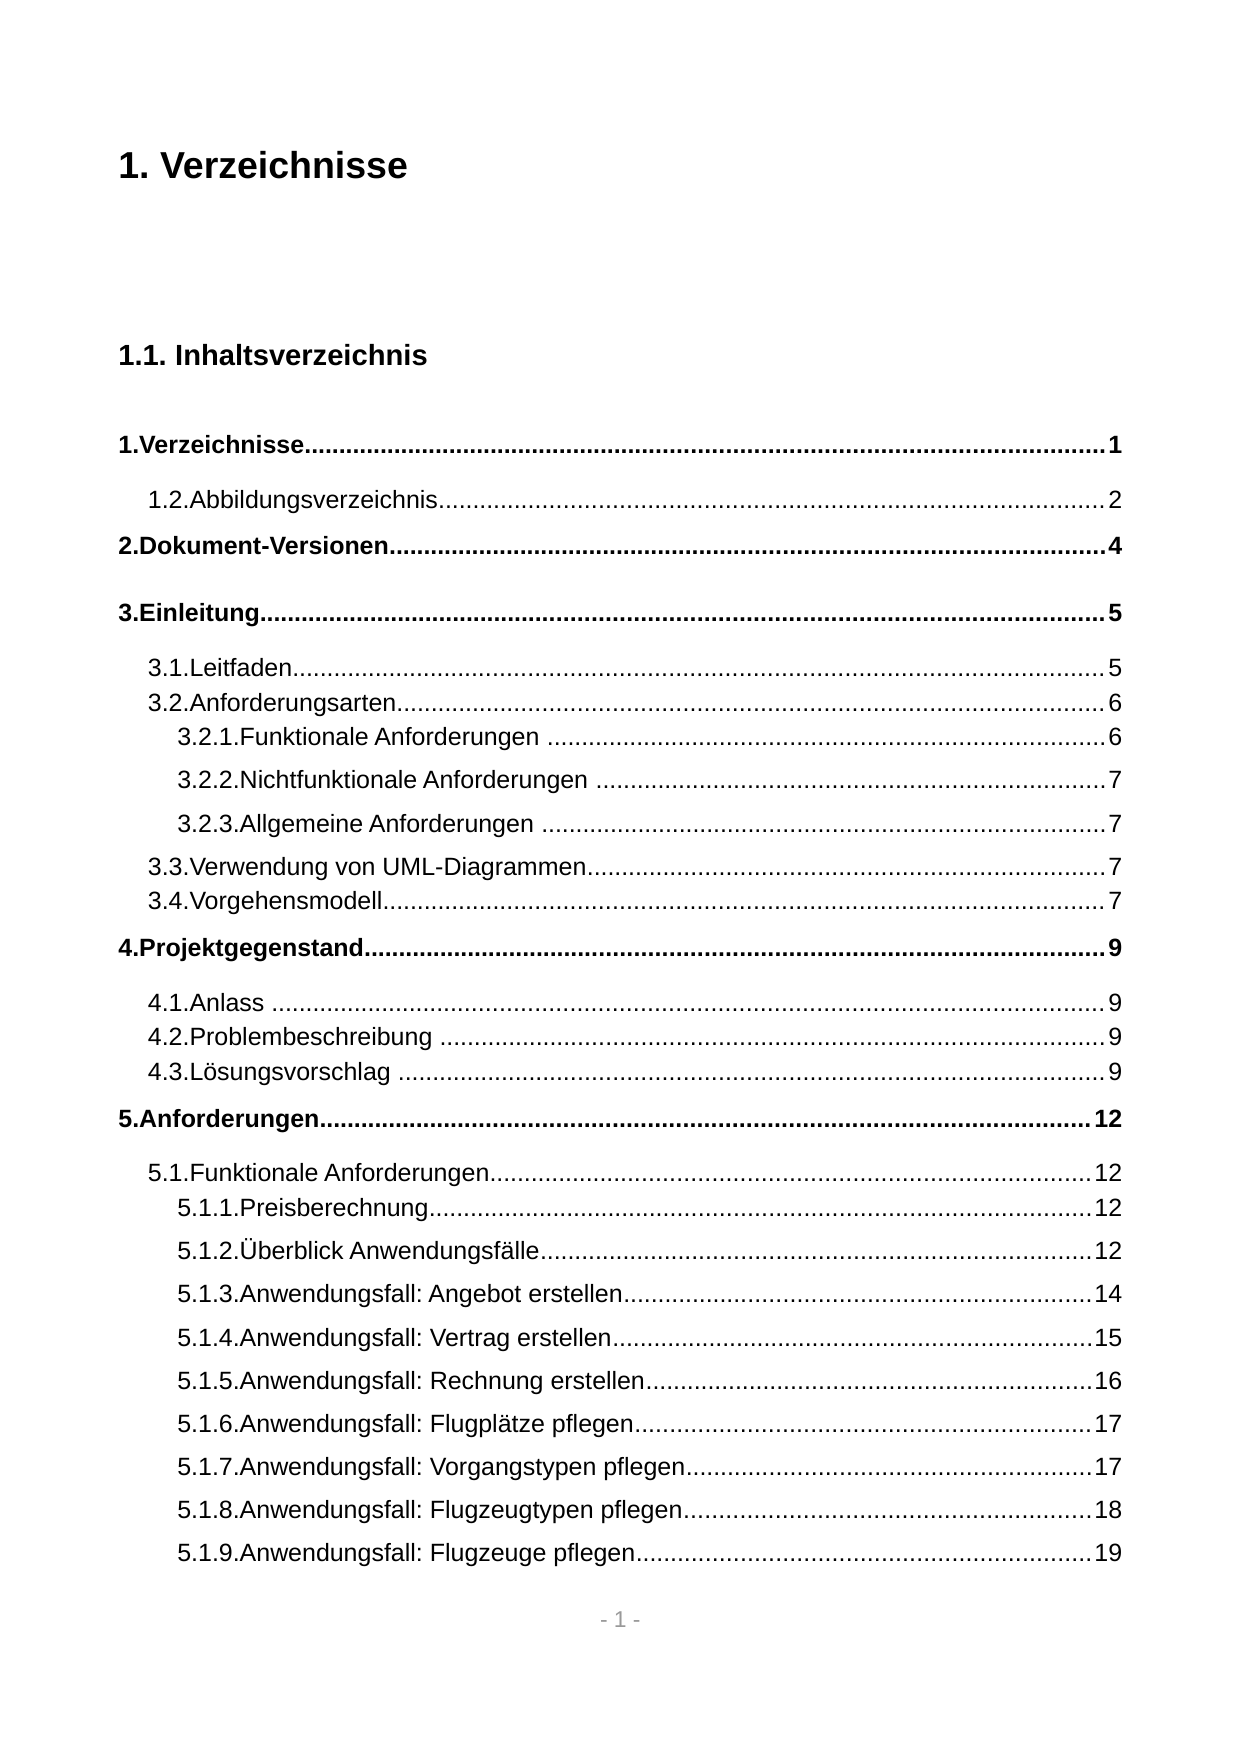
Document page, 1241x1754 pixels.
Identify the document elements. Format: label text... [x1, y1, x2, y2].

text 4.2.Problembeschreibung 9 [148, 1022, 1122, 1051]
text 5.Anforderungen 12 [118, 1103, 1122, 1132]
text 5.1.6.Anwendungsfall: Flugplätze pflegen 17 [177, 1409, 1122, 1437]
text 3.2.3.Allgemeine Anforderungen 7 [177, 808, 1122, 837]
text 5.1.3.Anwendungsfall: Angebot erstellen 14 [177, 1279, 1122, 1308]
text 5.1.8.Anwendungsfall: Flugzeugtypen pflegen 18 [177, 1495, 1122, 1524]
text 1.Verzeichnisse 1 [118, 430, 1122, 459]
text 5.1.7.Anwendungsfall: Vorgangstypen pflegen 17 [177, 1452, 1122, 1481]
text 4.3.Lösungsvorschlag 9 [148, 1057, 1122, 1086]
text 3.3.Verwendung von UML-Diagrammen 7 [148, 852, 1122, 880]
text 4.1.Anlass 9 [148, 988, 1122, 1016]
text 1.2.Abbildungsverzeichnis 2 [148, 485, 1122, 514]
text 2.Dokument-Versionen 4 [118, 531, 1122, 560]
text 5.1.9.Anwendungsfall: Flugzeuge pflegen 19 [177, 1538, 1122, 1567]
text 5.1.5.Anwendungsfall: Rechnung erstellen 16 [177, 1366, 1122, 1394]
text 3.4.Vorgehensmodell 7 [148, 886, 1122, 915]
text 5.1.1.Preisberechnung 12 [177, 1193, 1122, 1222]
text 5.1.Funktionale Anforderungen 12 [148, 1158, 1122, 1187]
text 3.2.2.Nichtfunktionale Anforderungen 7 [177, 765, 1122, 794]
subtitle Inhaltsverzeichnis [118, 338, 1122, 372]
text 3.Einleitung 5 [118, 598, 1122, 627]
text 5.1.2.Überblick Anwendungsfälle 12 [177, 1236, 1122, 1265]
text 4.Projektgegenstand 9 [118, 933, 1122, 962]
text 3.1.Leitfaden 5 [148, 653, 1122, 682]
text 3.2.Anforderungsarten 6 [148, 688, 1122, 716]
text 5.1.4.Anwendungsfall: Vertrag erstellen 15 [177, 1322, 1122, 1351]
subtitle Verzeichnisse [118, 143, 1122, 186]
text 3.2.1.Funktionale Anforderungen 6 [177, 722, 1122, 751]
